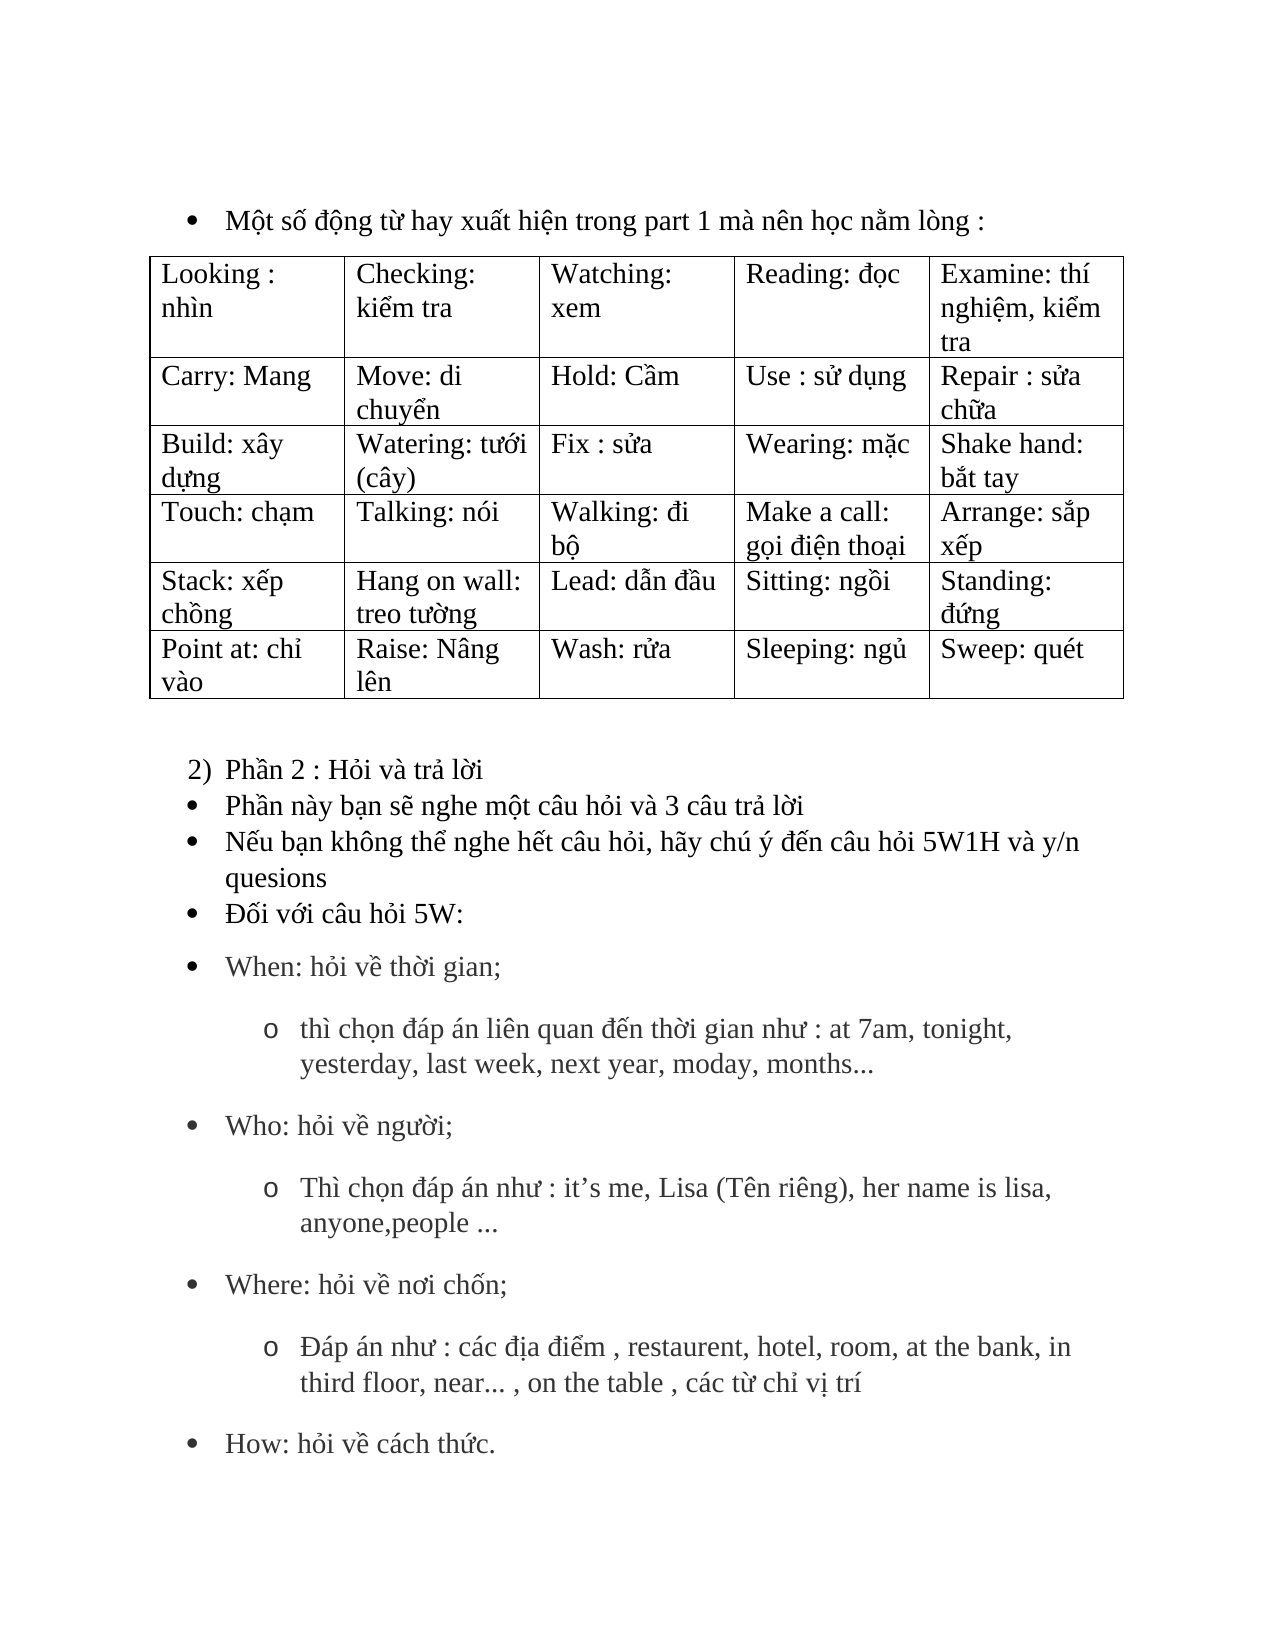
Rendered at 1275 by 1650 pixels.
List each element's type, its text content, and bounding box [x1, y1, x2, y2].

list Who: hỏi về người; [187, 1108, 1125, 1142]
table_cell Hang on wall: treo tường [345, 563, 539, 630]
table_cell Arrange: sắp xếp [930, 495, 1123, 562]
table_cell Fix : sửa [540, 426, 734, 493]
table_header Checking: kiểm tra [345, 257, 539, 357]
list thì chọn đáp án liên quan đến thời gian như : at 7am, tonight, yesterday, last week, next year, moday, months... [262, 1011, 1125, 1080]
table_cell Sleeping: ngủ [735, 631, 929, 698]
table_cell Build: xây dựng [151, 426, 344, 493]
table_cell Repair : sửa chữa [930, 358, 1123, 425]
list Where: hỏi về nơi chốn; [187, 1267, 1125, 1301]
table_cell Stack: xếp chồng [151, 563, 344, 630]
table_cell Sweep: quét [930, 631, 1123, 698]
table_cell Hold: Cầm [540, 358, 734, 425]
list When: hỏi về thời gian; [187, 949, 1125, 983]
table_header Watching: xem [540, 257, 734, 357]
table_cell Carry: Mang [151, 358, 344, 425]
list Đáp án như : các địa điểm , restaurent, hotel, room, at the bank, in third floor, near... , on the table , các từ chỉ vị trí [262, 1329, 1125, 1398]
table_cell Walking: đi bộ [540, 495, 734, 562]
list Phần 2 : Hỏi và trả lời [187, 752, 1125, 785]
table_cell Watering: tưới (cây) [345, 426, 539, 493]
table_cell Touch: chạm [151, 495, 344, 562]
table_cell Make a call: gọi điện thoại [735, 495, 929, 562]
list Thì chọn đáp án như : it’s me, Lisa (Tên riêng), her name is lisa, anyone,people ... [262, 1170, 1125, 1239]
table_header Reading: đọc [735, 257, 929, 357]
list How: hỏi về cách thức. [187, 1426, 1125, 1460]
table_cell Point at: chỉ vào [151, 631, 344, 698]
table_cell Move: di chuyển [345, 358, 539, 425]
table_header Examine: thí nghiệm, kiểm tra [930, 257, 1123, 357]
table_header Looking : nhìn [151, 257, 344, 357]
list Một số động từ hay xuất hiện trong part 1 mà nên học nằm lòng : [187, 203, 1125, 236]
list Nếu bạn không thể nghe hết câu hỏi, hãy chú ý đến câu hỏi 5W1H và y/n quesions [187, 824, 1125, 894]
table_cell Wash: rửa [540, 631, 734, 698]
table_cell Talking: nói [345, 495, 539, 562]
table_cell Sitting: ngồi [735, 563, 929, 630]
list Đối với câu hỏi 5W: [187, 896, 1125, 930]
table_cell Wearing: mặc [735, 426, 929, 493]
list Phần này bạn sẽ nghe một câu hỏi và 3 câu trả lời [187, 788, 1125, 821]
table_cell Standing: đứng [930, 563, 1123, 630]
table_cell Shake hand: bắt tay [930, 426, 1123, 493]
table_cell Lead: dẫn đầu [540, 563, 734, 630]
table_cell Use : sử dụng [735, 358, 929, 425]
table_cell Raise: Nâng lên [345, 631, 539, 698]
